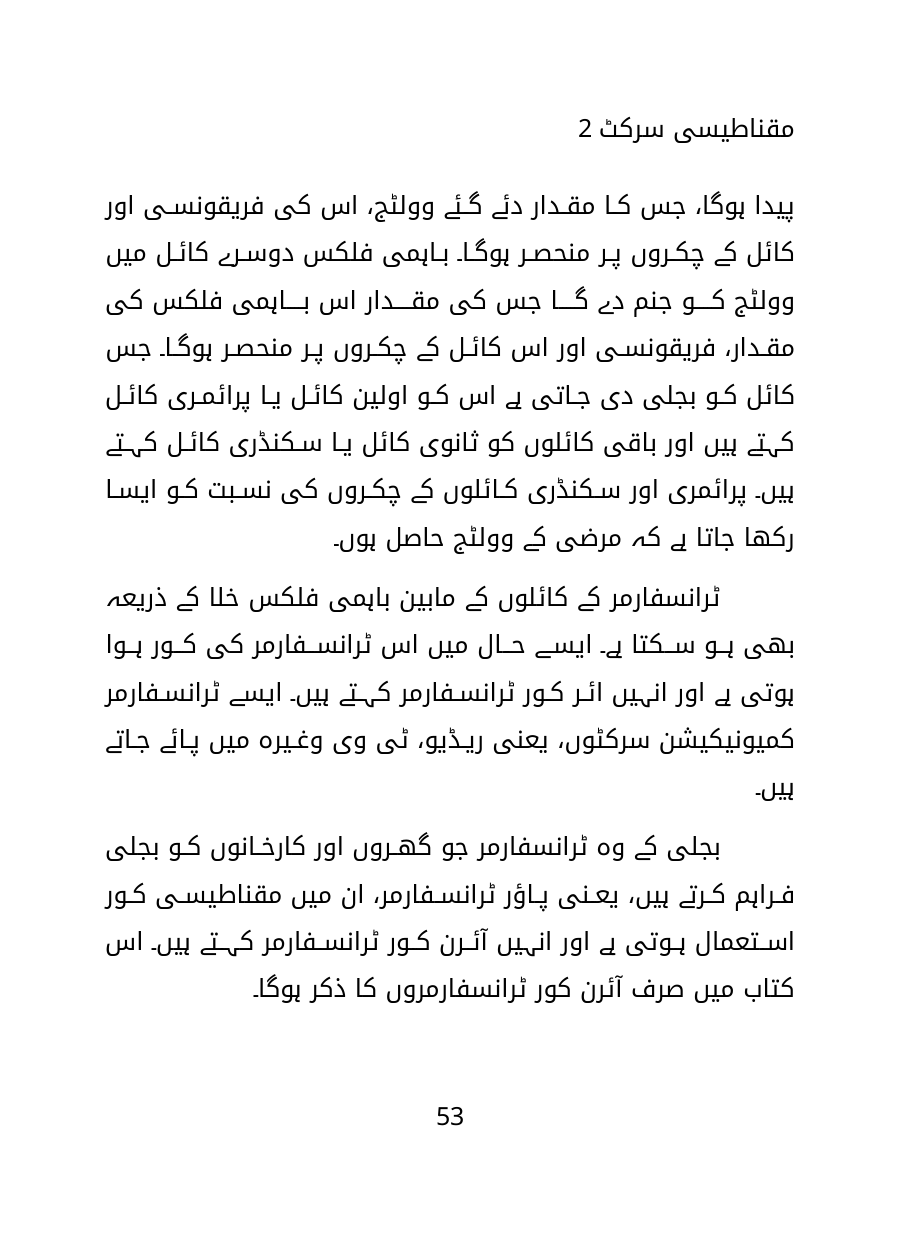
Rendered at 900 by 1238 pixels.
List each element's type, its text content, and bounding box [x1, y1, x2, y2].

text بجلی کے وہ ٹرانسفارمر جو گھروں اور کارخانوں کو بجلی فراہم کرتے ہیں، یعنی پاؤر ٹرانسفارمر، ان میں مقناطیسی کور استعمال ہوتی ہے اور انہیں آئرن کور ٹرانسفارمر کہتے ہیں۔ اس کتاب میں صرف آئرن کور ٹرانسفارمروں کا ذکر ہوگا۔ [105, 823, 795, 1013]
text ٹرانسفارمر بنیادی طور پر دو یا دو سے زیادہ ایسے کائل جن کے مابین باہمی فلکس موجود ہو، کو کہتے ہیں۔ اگر ان میں ایک کائل پہ اےسی وولٹ دئے جائیں تو کور میں اےسی فلکس پیدا ہوگا، جس کا مقدار دئے گئے وولٹج، اس کی فریقونسی اور کائل کے چکروں پر منحصر ہوگا۔ باہمی فلکس دوسرے کائل میں وولٹج کو جنم دے گا جس کی مقدار اس باہمی فلکس کی مقدار، فریقونسی اور اس کائل کے چکروں پر منحصر ہوگا۔ جس کائل کو بجلی دی جاتی ہے اس کو اولین کائل یا پرائمری کائل کہتے ہیں اور باقی کائلوں کو ثانوی کائل یا سکنڈری کائل کہتے ہیں۔ پرائمری اور سکنڈری کائلوں کے چکروں کی نسبت کو ایسا رکھا جاتا ہے کہ مرضی کے وولٹج حاصل ہوں۔ [105, 182, 795, 562]
text ٹرانسفارمر کے کائلوں کے مابین باہمی فلکس خلا کے ذریعہ بھی ہو سکتا ہے۔ ایسے حال میں اس ٹرانسفارمر کی کور ہوا ہوتی ہے اور انہیں ائر کور ٹرانسفارمر کہتے ہیں۔ ایسے ٹرانسفارمر کمیونیکیشن سرکٹوں، یعنی ریڈیو، ٹی وی وغیرہ میں پائے جاتے ہیں۔ [105, 574, 795, 811]
